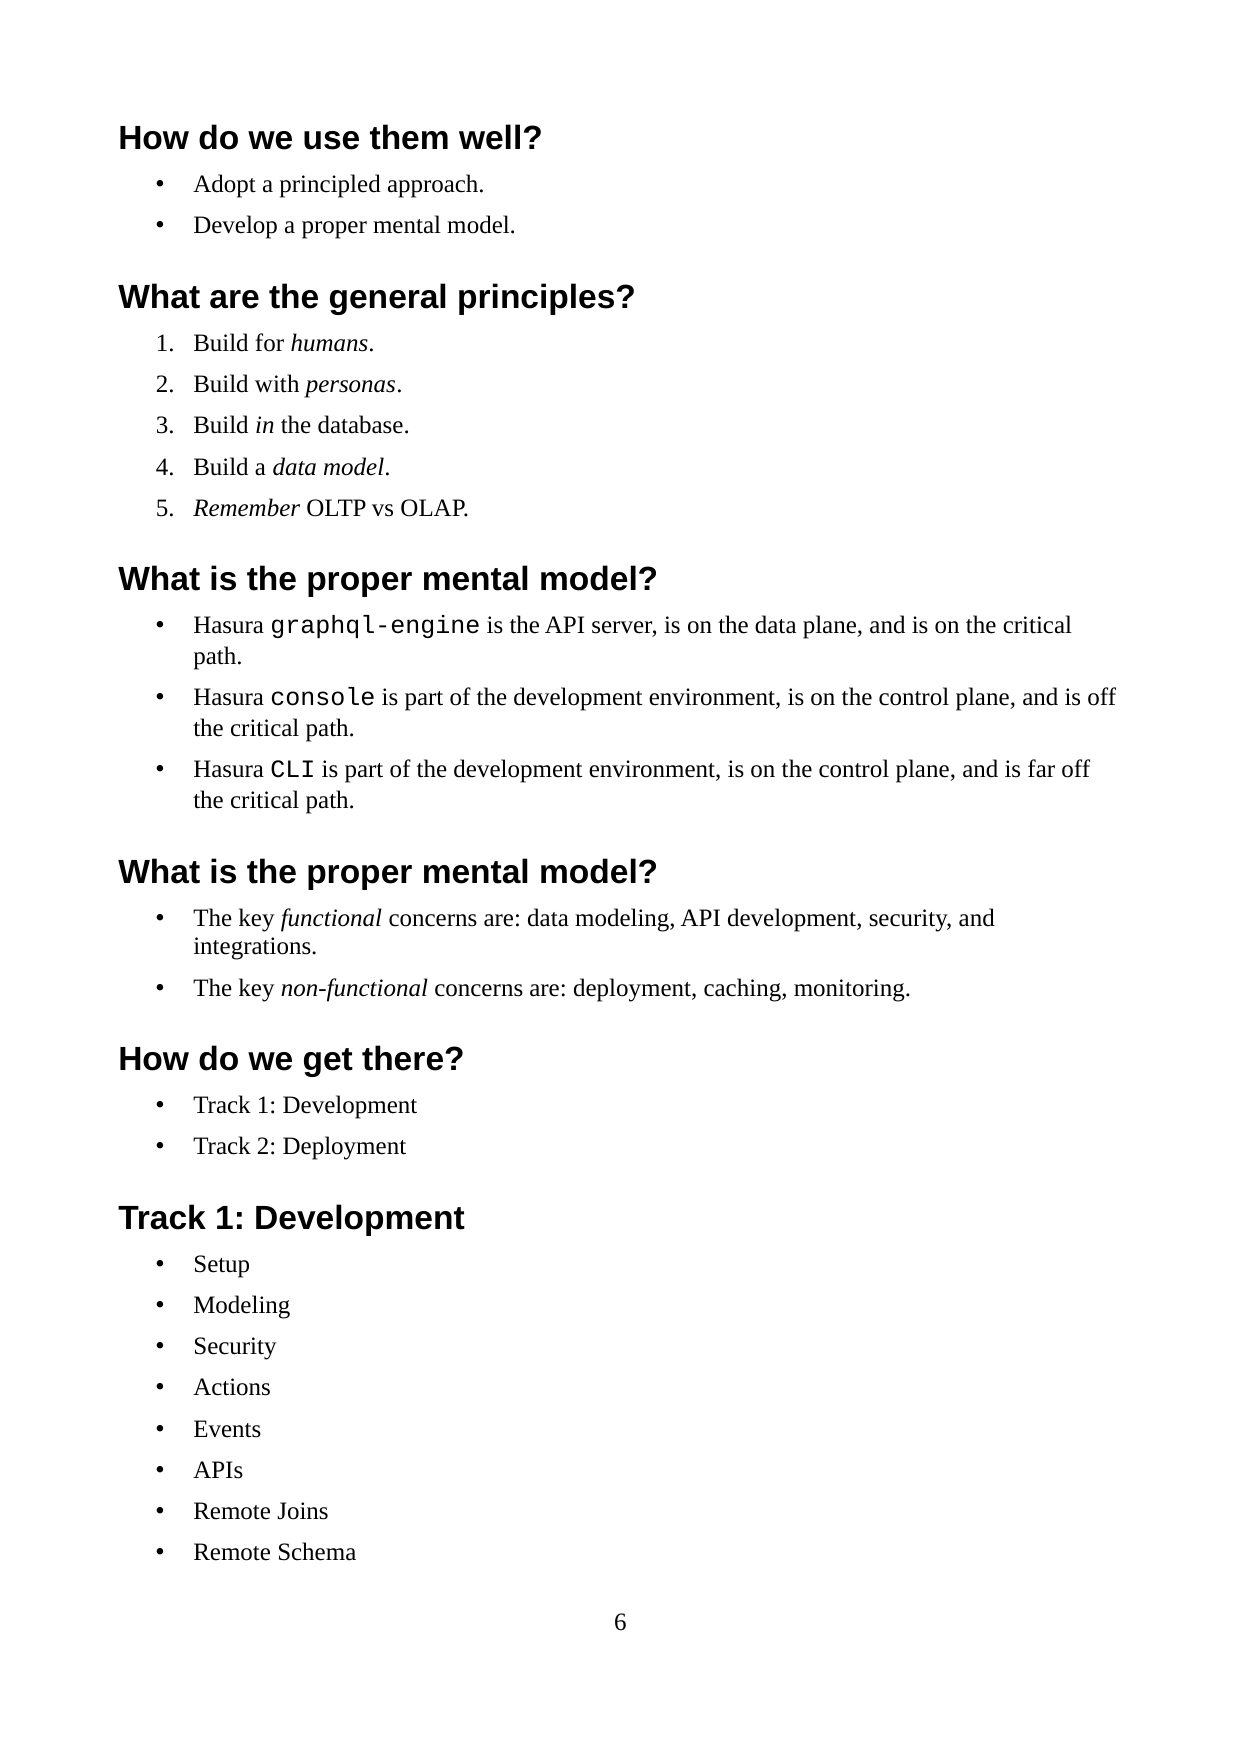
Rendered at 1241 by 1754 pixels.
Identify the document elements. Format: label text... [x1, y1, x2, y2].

list Track 2: Deployment [156, 1131, 1122, 1160]
subtitle What is the proper mental model? [118, 559, 1122, 598]
list Track 1: Development [156, 1090, 1122, 1119]
list The key functional concerns are: data modeling, API development, security, and integrations. [156, 903, 1122, 960]
list Build in the database. [156, 410, 1122, 439]
list Build for humans. [156, 328, 1122, 357]
list Hasura CLI is part of the development environment, is on the control plane, and is far off the critical path. [156, 754, 1122, 814]
list Setup [156, 1249, 1122, 1277]
subtitle How do we use them well? [118, 118, 1122, 157]
subtitle How do we get there? [118, 1039, 1122, 1078]
subtitle What are the general principles? [118, 277, 1122, 315]
list Remote Schema [156, 1537, 1122, 1566]
list Modeling [156, 1290, 1122, 1319]
list APIs [156, 1455, 1122, 1484]
list Develop a proper mental model. [156, 211, 1122, 239]
list Build a data model. [156, 452, 1122, 480]
list Build with personas. [156, 369, 1122, 398]
list Adopt a principled approach. [156, 169, 1122, 198]
list Actions [156, 1372, 1122, 1401]
list Remember OLTP vs OLAP. [156, 493, 1122, 522]
list The key non-functional concerns are: deployment, caching, monitoring. [156, 973, 1122, 1001]
list Security [156, 1331, 1122, 1360]
list Hasura console is part of the development environment, is on the control plane, and is off the critical path. [156, 682, 1122, 742]
subtitle Track 1: Development [118, 1198, 1122, 1236]
list Hasura graphql-engine is the API server, is on the data plane, and is on the critical path. [156, 610, 1122, 670]
subtitle What is the proper mental model? [118, 852, 1122, 890]
list Remote Joins [156, 1496, 1122, 1525]
list Events [156, 1414, 1122, 1442]
